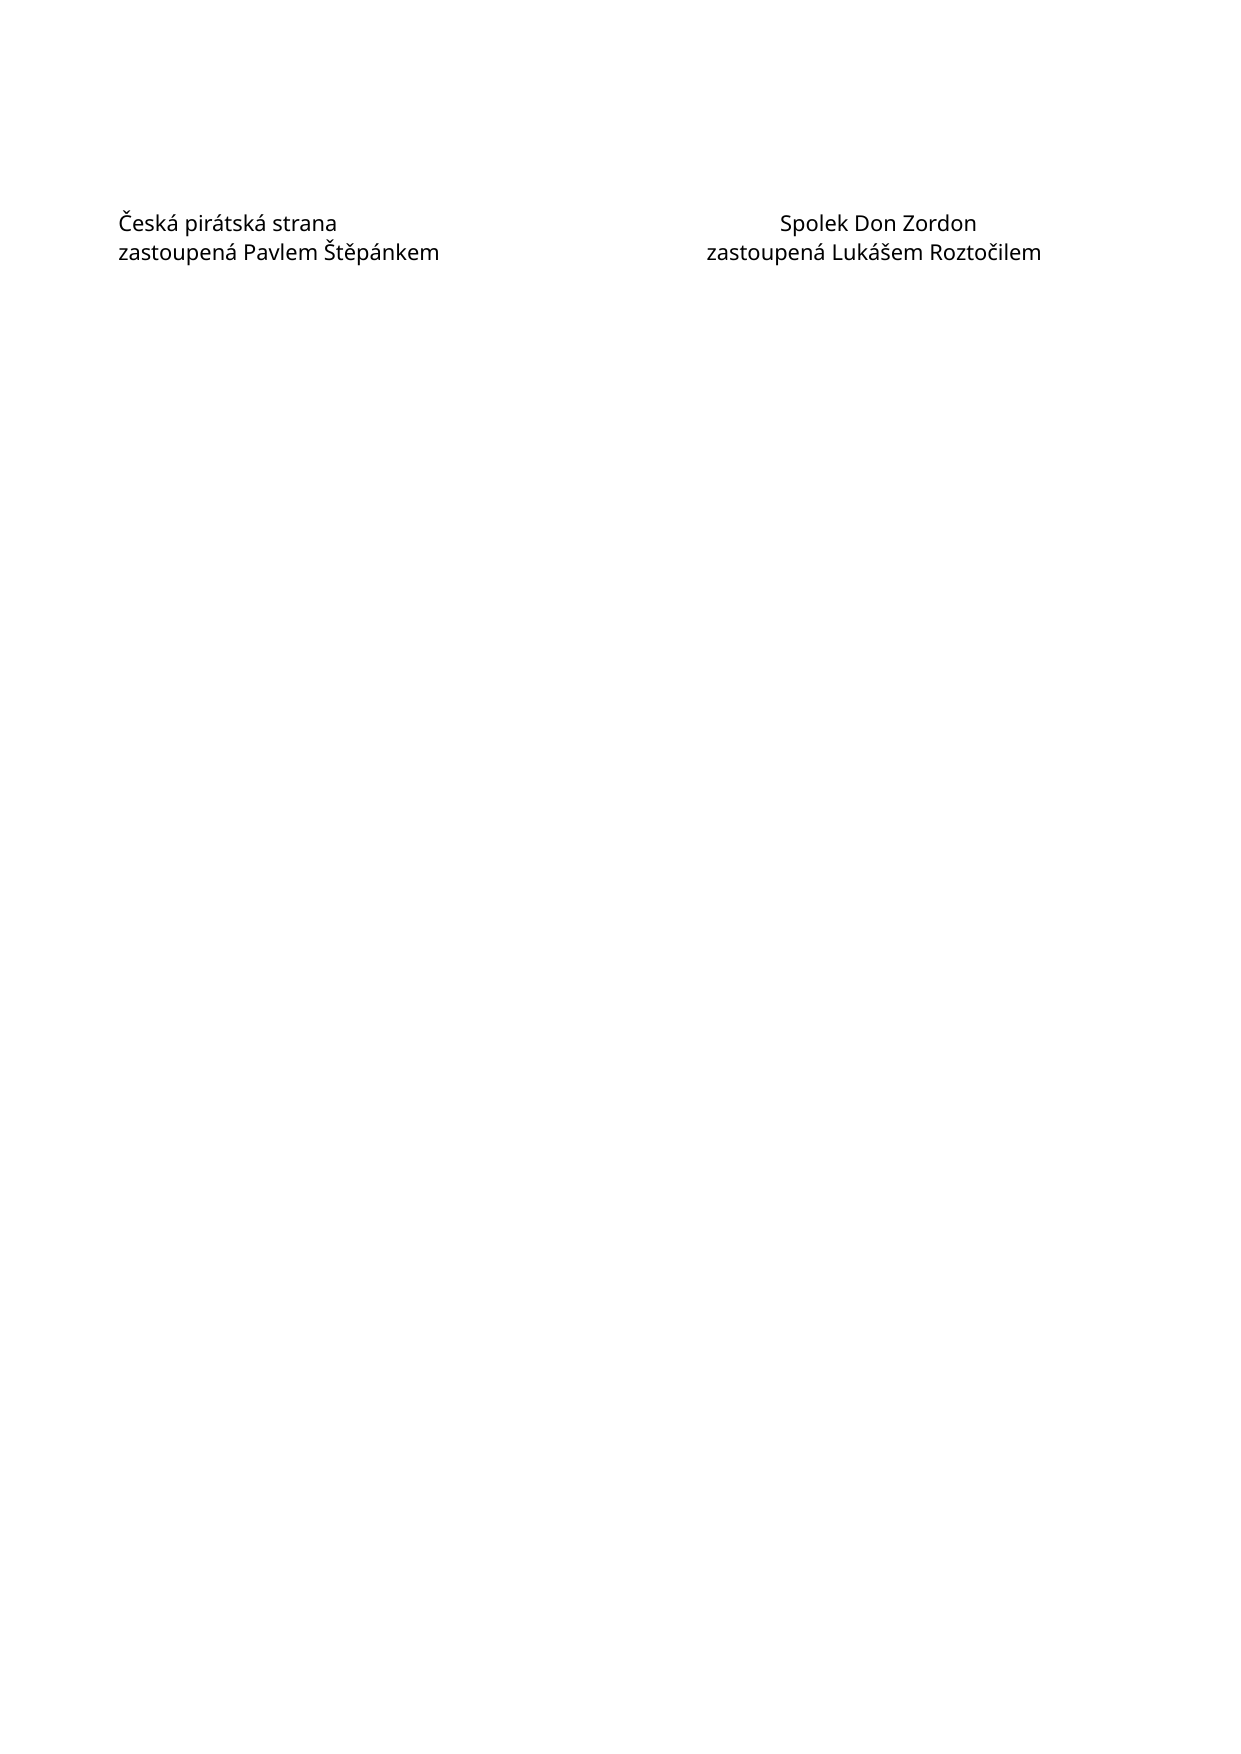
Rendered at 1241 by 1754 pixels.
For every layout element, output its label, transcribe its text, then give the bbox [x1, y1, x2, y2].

text Česká pirátská strana Spolek Don Zordon [118, 207, 1122, 237]
text zastoupená Pavlem Štěpánkem zastoupená Lukášem Roztočilem [118, 237, 1122, 267]
